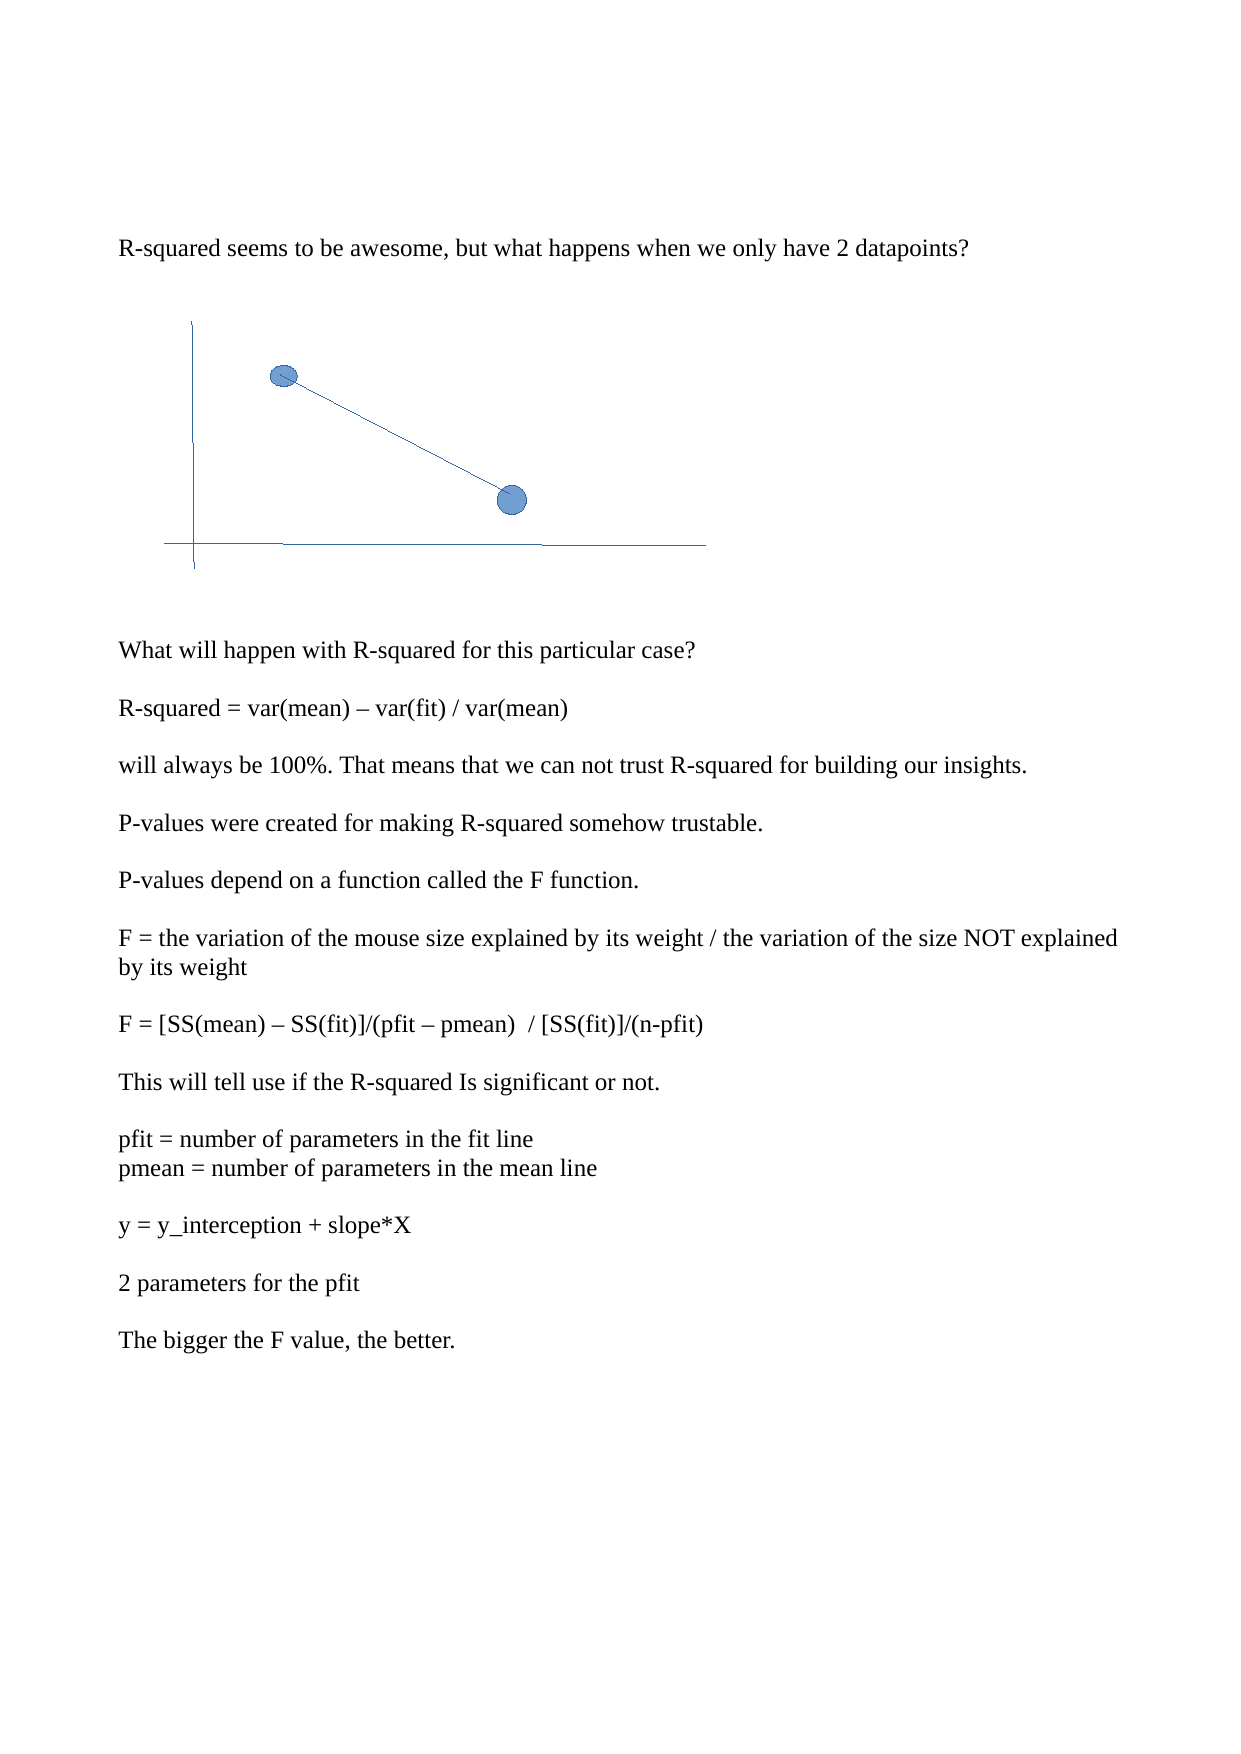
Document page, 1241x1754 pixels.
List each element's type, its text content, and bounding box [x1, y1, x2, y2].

text What will happen with R-squared for this particular case? [118, 636, 1122, 664]
text F = the variation of the mouse size explained by its weight / the variation of the size NOT explained by its weight [118, 923, 1122, 981]
text pfit = number of parameters in the fit line [118, 1124, 1122, 1153]
text 2 parameters for the pfit [118, 1268, 1122, 1297]
text will always be 100%. That means that we can not trust R-squared for building our insights. [118, 751, 1122, 779]
text y = y_interception + slope*X [118, 1211, 1122, 1239]
text R-squared seems to be awesome, but what happens when we only have 2 datapoints? [118, 233, 1122, 262]
text R-squared = var(mean) – var(fit) / var(mean) [118, 693, 1122, 722]
text pmean = number of parameters in the mean line [118, 1153, 1122, 1182]
text This will tell use if the R-squared Is significant or not. [118, 1067, 1122, 1096]
text P-values depend on a function called the F function. [118, 866, 1122, 894]
text F = [SS(mean) – SS(fit)]/(pfit – pmean) / [SS(fit)]/(n-pfit) [118, 1009, 1122, 1038]
text The bigger the F value, the better. [118, 1326, 1122, 1354]
text P-values were created for making R-squared somehow trustable. [118, 808, 1122, 837]
